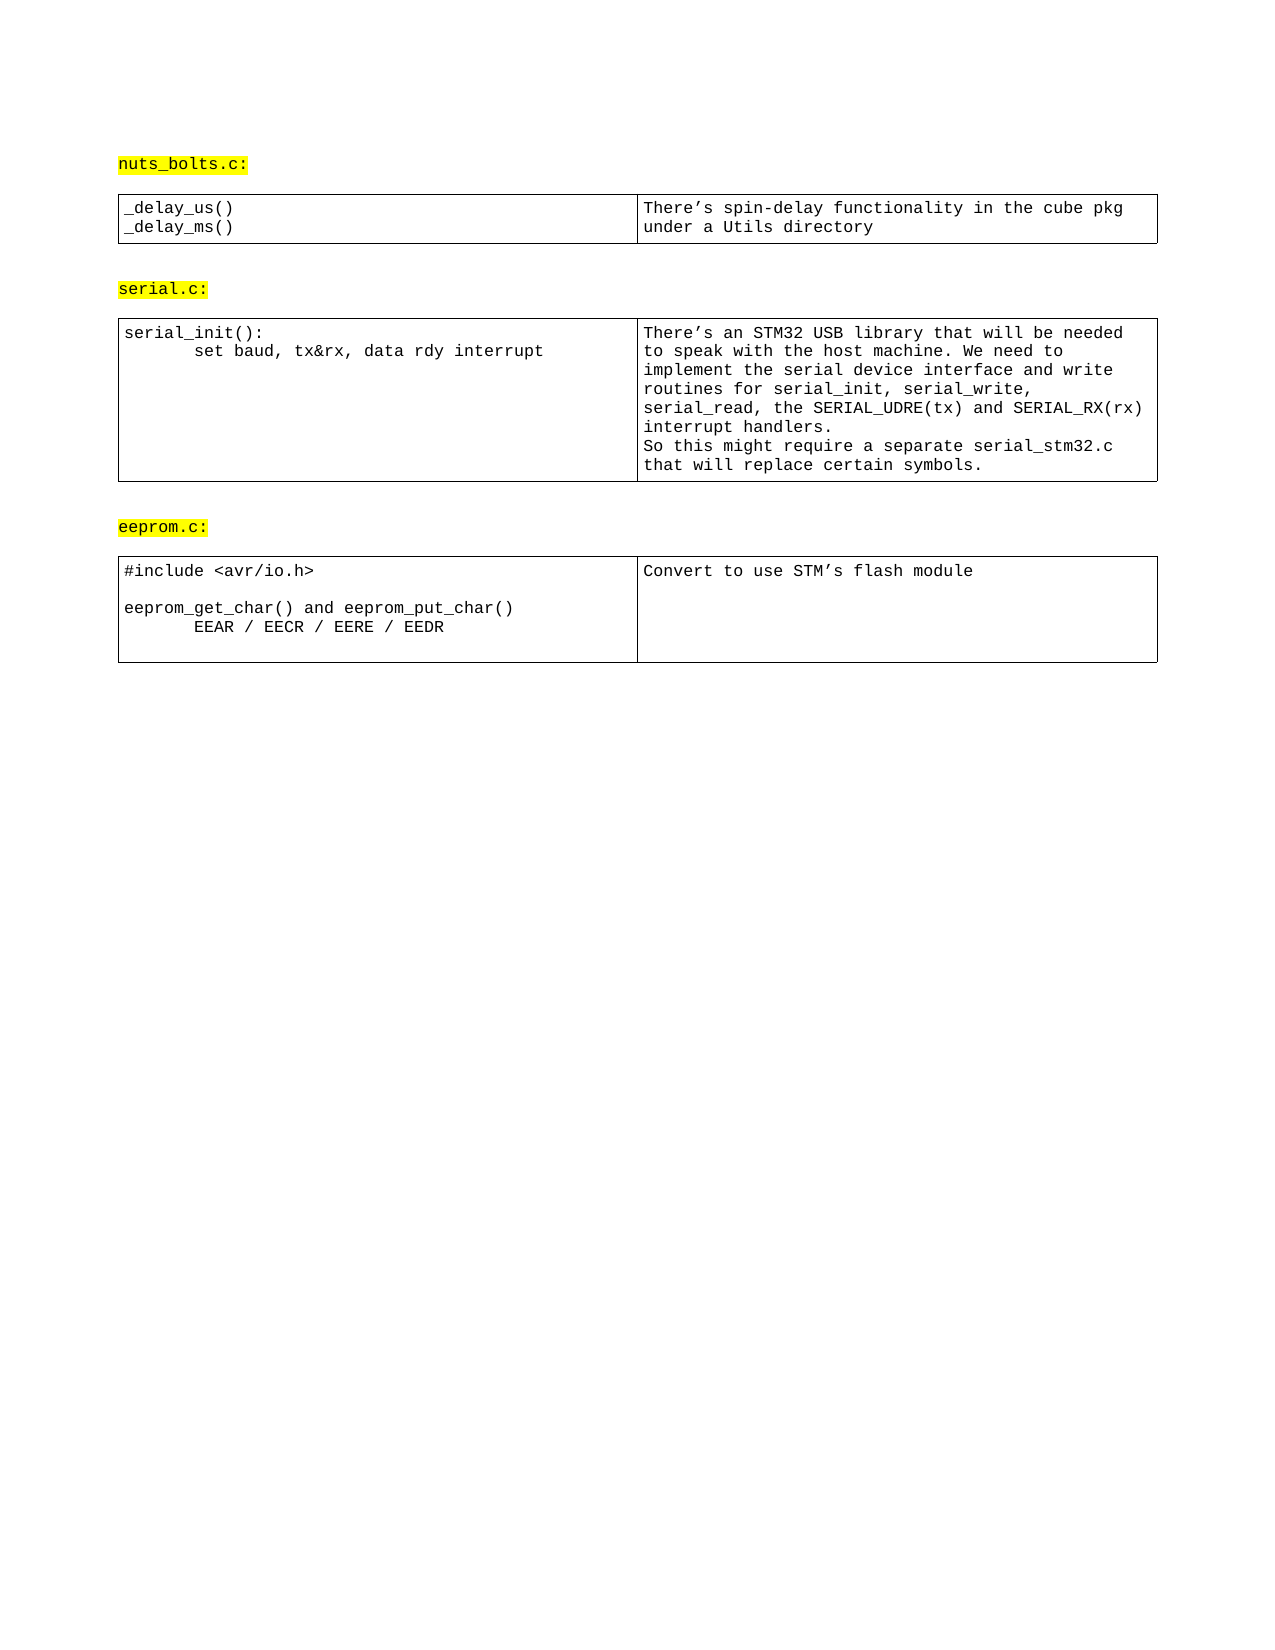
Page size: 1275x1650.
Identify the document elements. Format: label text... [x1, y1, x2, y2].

text eeprom.c: [118, 518, 1157, 537]
table_header #include <avr/io.h> eeprom_get_char() and eeprom_put_char() EEAR / EECR / EERE / EEDR [119, 557, 637, 662]
table_header Convert to use STM’s flash module [638, 557, 1157, 662]
text nuts_bolts.c: [118, 156, 1157, 175]
table_header _delay_us() _delay_ms() [119, 195, 637, 243]
table_header There’s an STM32 USB library that will be needed to speak with the host machine. We need to implement the serial device interface and write routines for serial_init, serial_write, serial_read, the SERIAL_UDRE(tx) and SERIAL_RX(rx) interrupt handlers. So this might require a separate serial_stm32.c that will replace certain symbols. [638, 319, 1157, 481]
table_header serial_init(): set baud, tx&rx, data rdy interrupt [119, 319, 637, 481]
table_header There’s spin-delay functionality in the cube pkg under a Utils directory [638, 195, 1157, 243]
text serial.c: [118, 281, 1157, 299]
